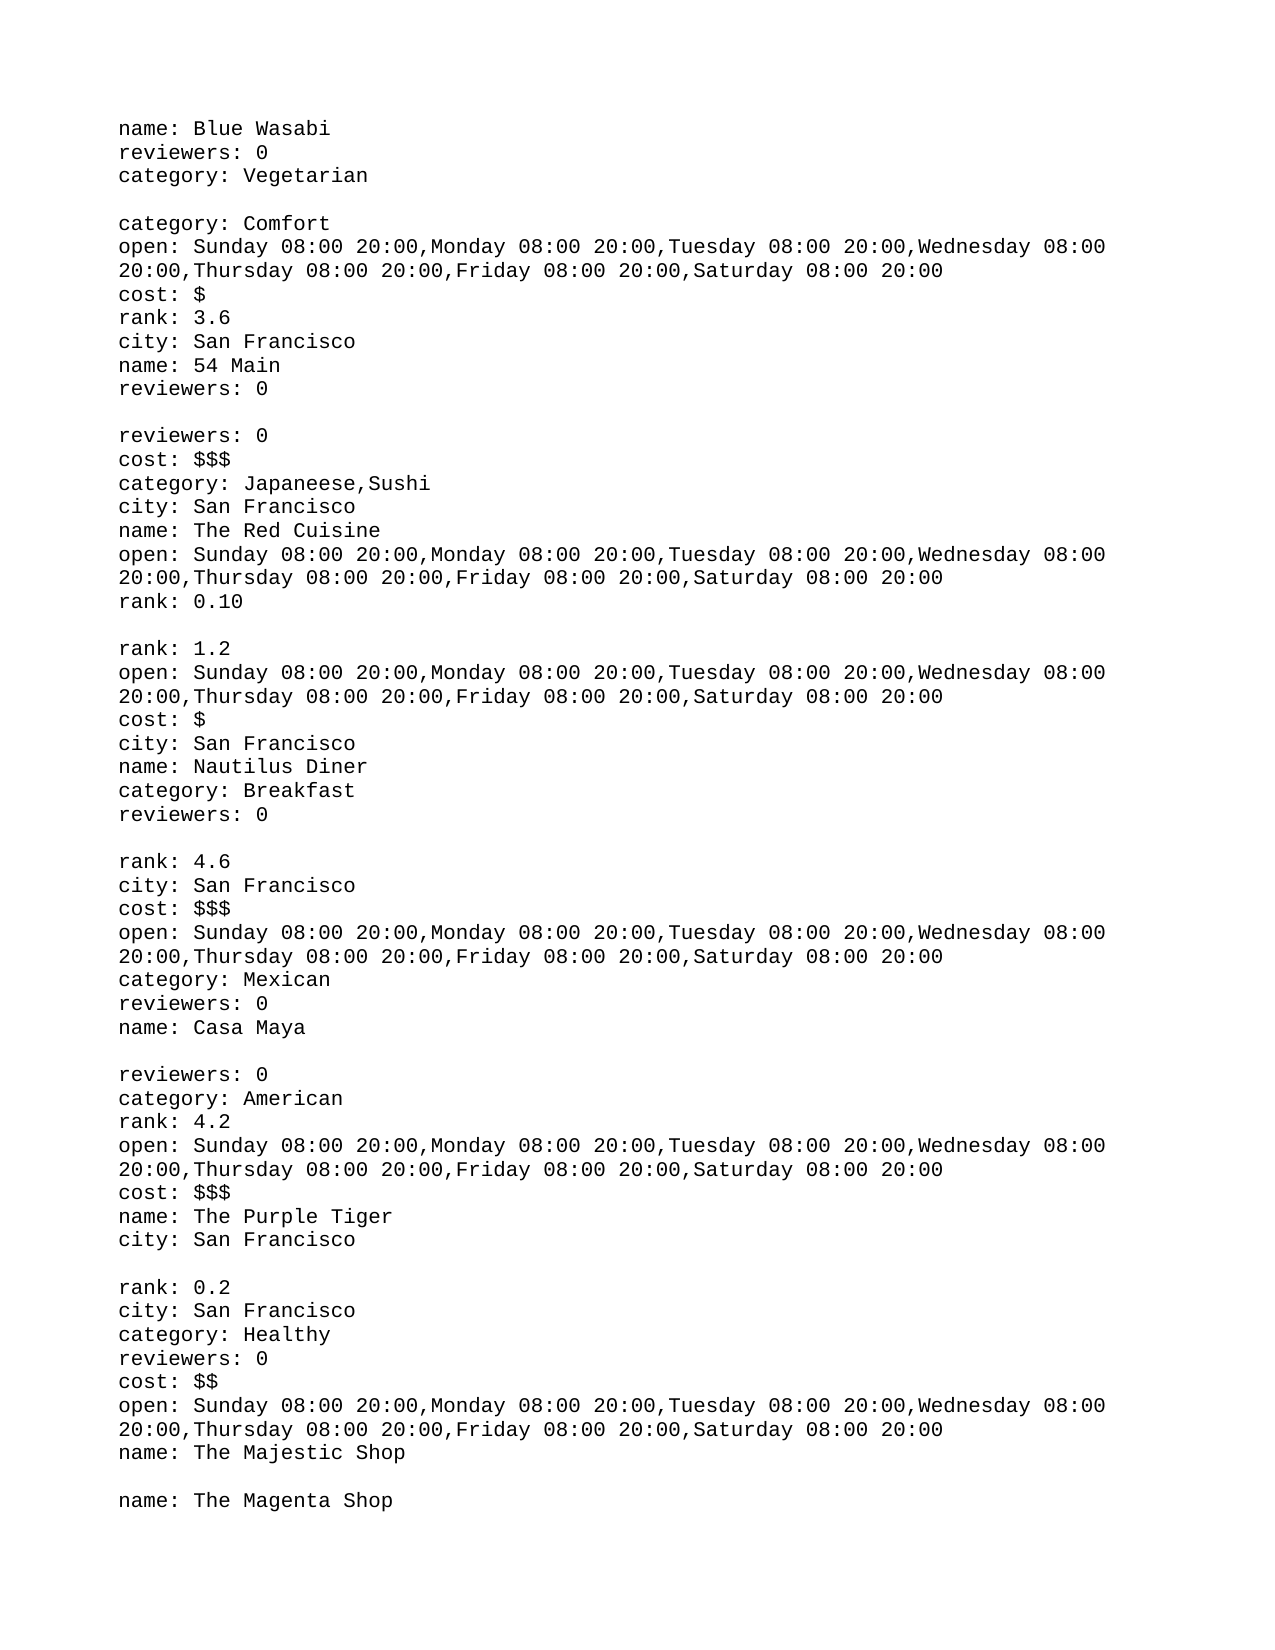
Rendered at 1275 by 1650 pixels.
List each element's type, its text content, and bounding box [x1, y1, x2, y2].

text rank: 1.2 [118, 638, 1157, 662]
text rank: 4.2 [118, 1111, 1157, 1135]
text name: The Red Cuisine [118, 520, 1157, 544]
text name: The Majestic Shop [118, 1442, 1157, 1466]
text rank: 4.6 [118, 851, 1157, 875]
text city: San Francisco [118, 331, 1157, 354]
text cost: $$$ [118, 1182, 1157, 1206]
text category: Healthy [118, 1324, 1157, 1348]
text cost: $ [118, 284, 1157, 307]
text category: Japaneese,Sushi [118, 473, 1157, 496]
text cost: $ [118, 709, 1157, 733]
text open: Sunday 08:00 20:00,Monday 08:00 20:00,Tuesday 08:00 20:00,Wednesday 08:00 20:00,Thursday 08:00 20:00,Friday 08:00 20:00,Saturday 08:00 20:00 [118, 662, 1157, 709]
text open: Sunday 08:00 20:00,Monday 08:00 20:00,Tuesday 08:00 20:00,Wednesday 08:00 20:00,Thursday 08:00 20:00,Friday 08:00 20:00,Saturday 08:00 20:00 [118, 544, 1157, 591]
text reviewers: 0 [118, 1348, 1157, 1371]
text name: The Magenta Shop [118, 1489, 1157, 1513]
text reviewers: 0 [118, 378, 1157, 402]
text cost: $$$ [118, 898, 1157, 922]
text name: 54 Main [118, 354, 1157, 378]
text open: Sunday 08:00 20:00,Monday 08:00 20:00,Tuesday 08:00 20:00,Wednesday 08:00 20:00,Thursday 08:00 20:00,Friday 08:00 20:00,Saturday 08:00 20:00 [118, 1395, 1157, 1442]
text city: San Francisco [118, 496, 1157, 520]
text city: San Francisco [118, 1229, 1157, 1253]
text reviewers: 0 [118, 1064, 1157, 1088]
text category: Comfort [118, 213, 1157, 236]
text category: Mexican [118, 969, 1157, 993]
text reviewers: 0 [118, 993, 1157, 1017]
text name: The Purple Tiger [118, 1206, 1157, 1229]
text name: Casa Maya [118, 1017, 1157, 1040]
text reviewers: 0 [118, 804, 1157, 827]
text open: Sunday 08:00 20:00,Monday 08:00 20:00,Tuesday 08:00 20:00,Wednesday 08:00 20:00,Thursday 08:00 20:00,Friday 08:00 20:00,Saturday 08:00 20:00 [118, 236, 1157, 284]
text rank: 0.10 [118, 591, 1157, 615]
text city: San Francisco [118, 875, 1157, 898]
text reviewers: 0 [118, 426, 1157, 449]
text name: Nautilus Diner [118, 757, 1157, 780]
text city: San Francisco [118, 733, 1157, 757]
text category: American [118, 1088, 1157, 1111]
text city: San Francisco [118, 1300, 1157, 1324]
text cost: $$$ [118, 449, 1157, 473]
text rank: 3.6 [118, 307, 1157, 331]
text reviewers: 0 [118, 142, 1157, 165]
text rank: 0.2 [118, 1277, 1157, 1300]
text category: Breakfast [118, 780, 1157, 804]
text open: Sunday 08:00 20:00,Monday 08:00 20:00,Tuesday 08:00 20:00,Wednesday 08:00 20:00,Thursday 08:00 20:00,Friday 08:00 20:00,Saturday 08:00 20:00 [118, 922, 1157, 969]
text cost: $$ [118, 1371, 1157, 1395]
text name: Blue Wasabi [118, 118, 1157, 142]
text category: Vegetarian [118, 165, 1157, 189]
text open: Sunday 08:00 20:00,Monday 08:00 20:00,Tuesday 08:00 20:00,Wednesday 08:00 20:00,Thursday 08:00 20:00,Friday 08:00 20:00,Saturday 08:00 20:00 [118, 1135, 1157, 1182]
